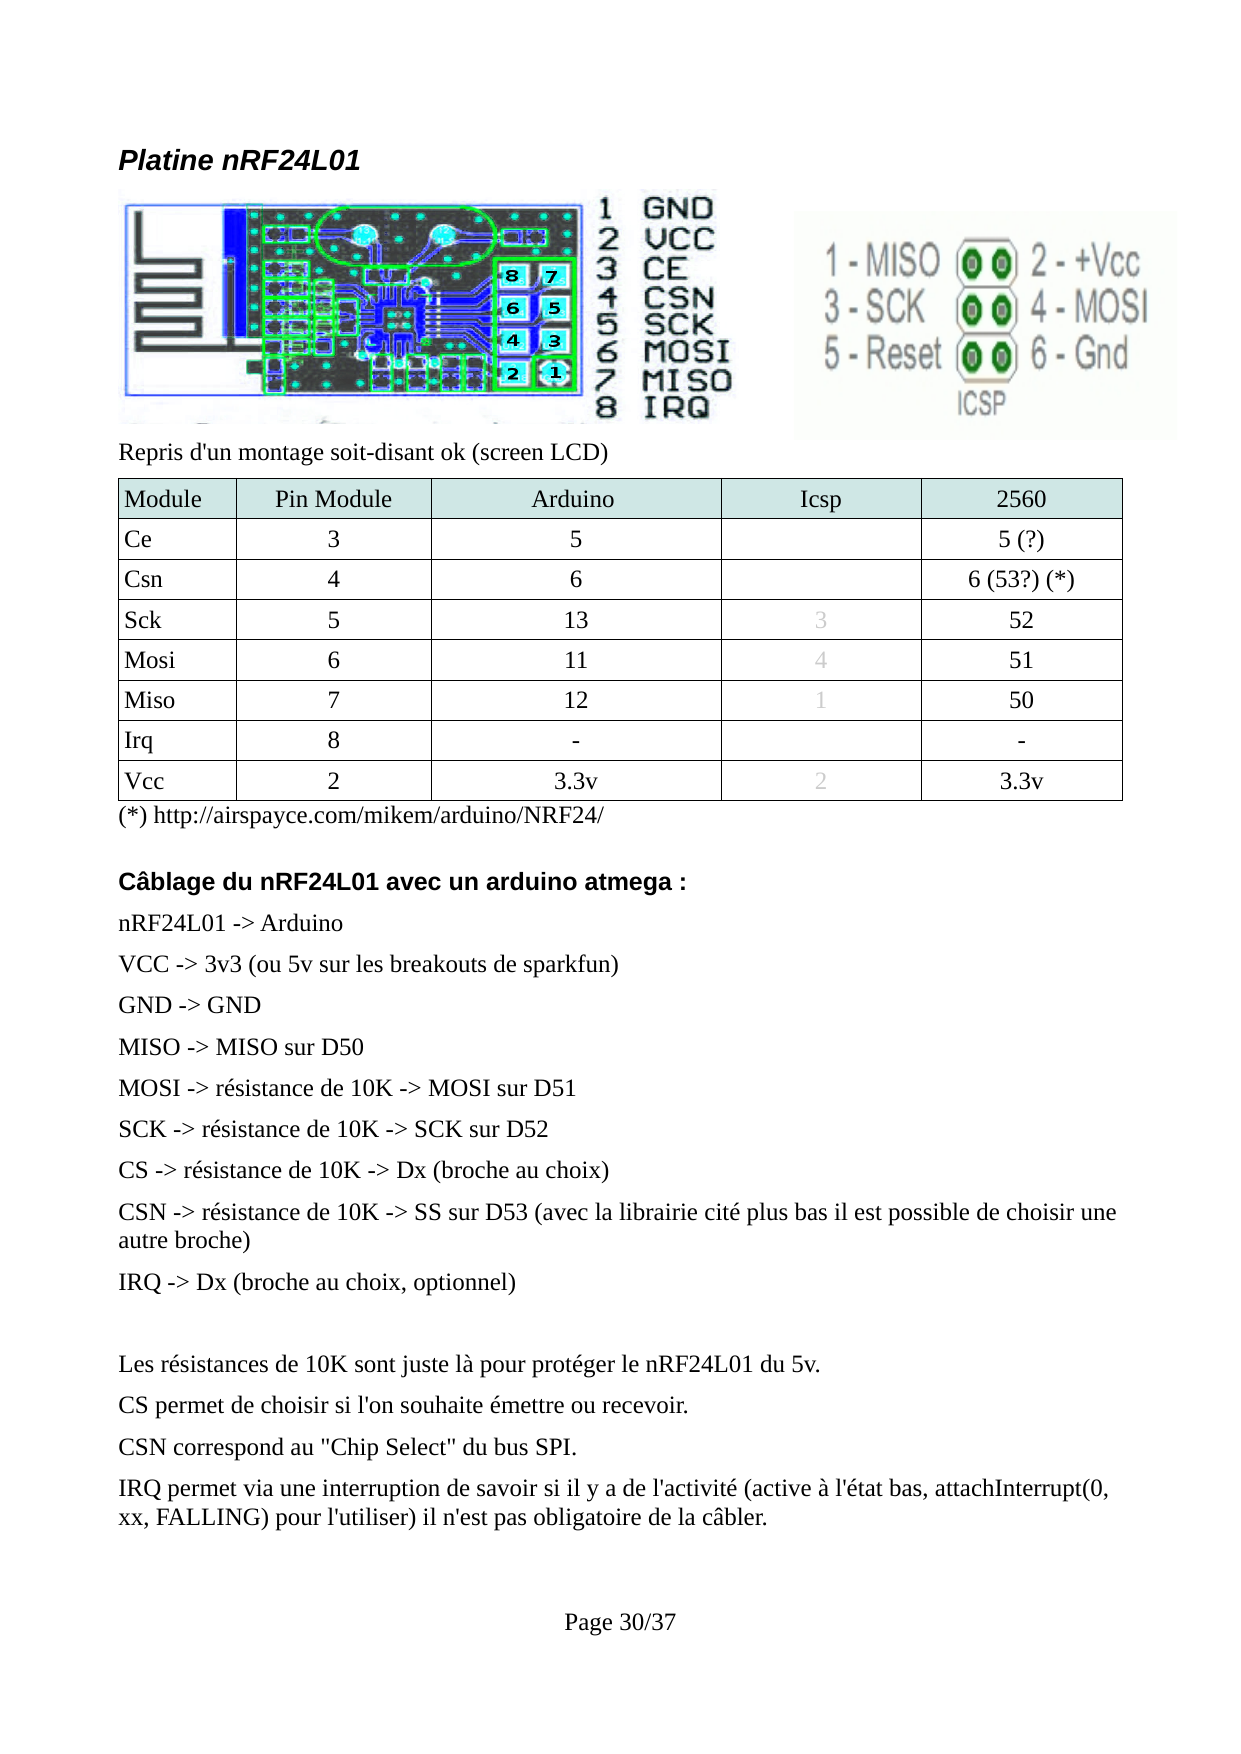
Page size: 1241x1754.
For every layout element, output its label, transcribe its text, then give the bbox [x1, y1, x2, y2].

table_cell 51 [922, 640, 1122, 679]
table_cell [722, 721, 921, 760]
table_cell 3 [722, 600, 921, 639]
table_cell 5 [237, 600, 431, 639]
table_header Icsp [722, 479, 921, 518]
text CSN -> résistance de 10K -> SS sur D53 (avec la librairie cité plus bas il est possible de choisir une autre broche) [118, 1197, 1122, 1254]
text MOSI -> résistance de 10K -> MOSI sur D51 [118, 1073, 1122, 1102]
table_cell 1 [722, 681, 921, 720]
table_cell 6 (53?) (*) [922, 560, 1122, 599]
table_cell Miso [119, 681, 236, 720]
table_header Module [119, 479, 236, 518]
table_cell 52 [922, 600, 1122, 639]
subtitle Platine nRF24L01 [118, 143, 1122, 177]
table_cell Ce [119, 519, 236, 558]
text Les résistances de 10K sont juste là pour protéger le nRF24L01 du 5v. [118, 1349, 1122, 1378]
text IRQ permet via une interruption de savoir si il y a de l'activité (active à l'état bas, attachInterrupt(0, xx, FALLING) pour l'utiliser) il n'est pas obligatoire de la câbler. [118, 1473, 1122, 1531]
picture [118, 189, 751, 424]
subtitle Câblage du nRF24L01 avec un arduino atmega : [118, 867, 1122, 896]
table_cell 5 [432, 519, 721, 558]
table_cell 8 [237, 721, 431, 760]
text SCK -> résistance de 10K -> SCK sur D52 [118, 1114, 1122, 1143]
table_cell Mosi [119, 640, 236, 679]
text CS -> résistance de 10K -> Dx (broche au choix) [118, 1156, 1122, 1184]
text CSN correspond au "Chip Select" du bus SPI. [118, 1432, 1122, 1461]
text (*) http://airspayce.com/mikem/arduino/NRF24/ [118, 801, 1122, 829]
table_header Pin Module [237, 479, 431, 518]
table_cell 6 [237, 640, 431, 679]
table_cell 5 (?) [922, 519, 1122, 558]
table_cell - [922, 721, 1122, 760]
text CS permet de choisir si l'on souhaite émettre ou recevoir. [118, 1391, 1122, 1419]
text MISO -> MISO sur D50 [118, 1032, 1122, 1061]
table_cell [722, 560, 921, 599]
text GND -> GND [118, 991, 1122, 1019]
table_cell 3.3v [432, 761, 721, 800]
text nRF24L01 -> Arduino [118, 908, 1122, 937]
text Repris d'un montage soit-disant ok (screen LCD) [118, 437, 1122, 465]
table_cell Csn [119, 560, 236, 599]
table_cell 2 [722, 761, 921, 800]
table_cell Vcc [119, 761, 236, 800]
table_cell [722, 519, 921, 558]
table_cell 4 [237, 560, 431, 599]
table_header 2560 [922, 479, 1122, 518]
table_cell 13 [432, 600, 721, 639]
table_cell 4 [722, 640, 921, 679]
table_cell 50 [922, 681, 1122, 720]
table_cell 7 [237, 681, 431, 720]
table_cell Irq [119, 721, 236, 760]
table_cell - [432, 721, 721, 760]
table_cell 3.3v [922, 761, 1122, 800]
table_header Arduino [432, 479, 721, 518]
table_cell Sck [119, 600, 236, 639]
table_cell 11 [432, 640, 721, 679]
table_cell 2 [237, 761, 431, 800]
table_cell 12 [432, 681, 721, 720]
table_cell 3 [237, 519, 431, 558]
text VCC -> 3v3 (ou 5v sur les breakouts de sparkfun) [118, 949, 1122, 978]
picture [793, 211, 1178, 440]
table_cell 6 [432, 560, 721, 599]
text IRQ -> Dx (broche au choix, optionnel) [118, 1267, 1122, 1296]
